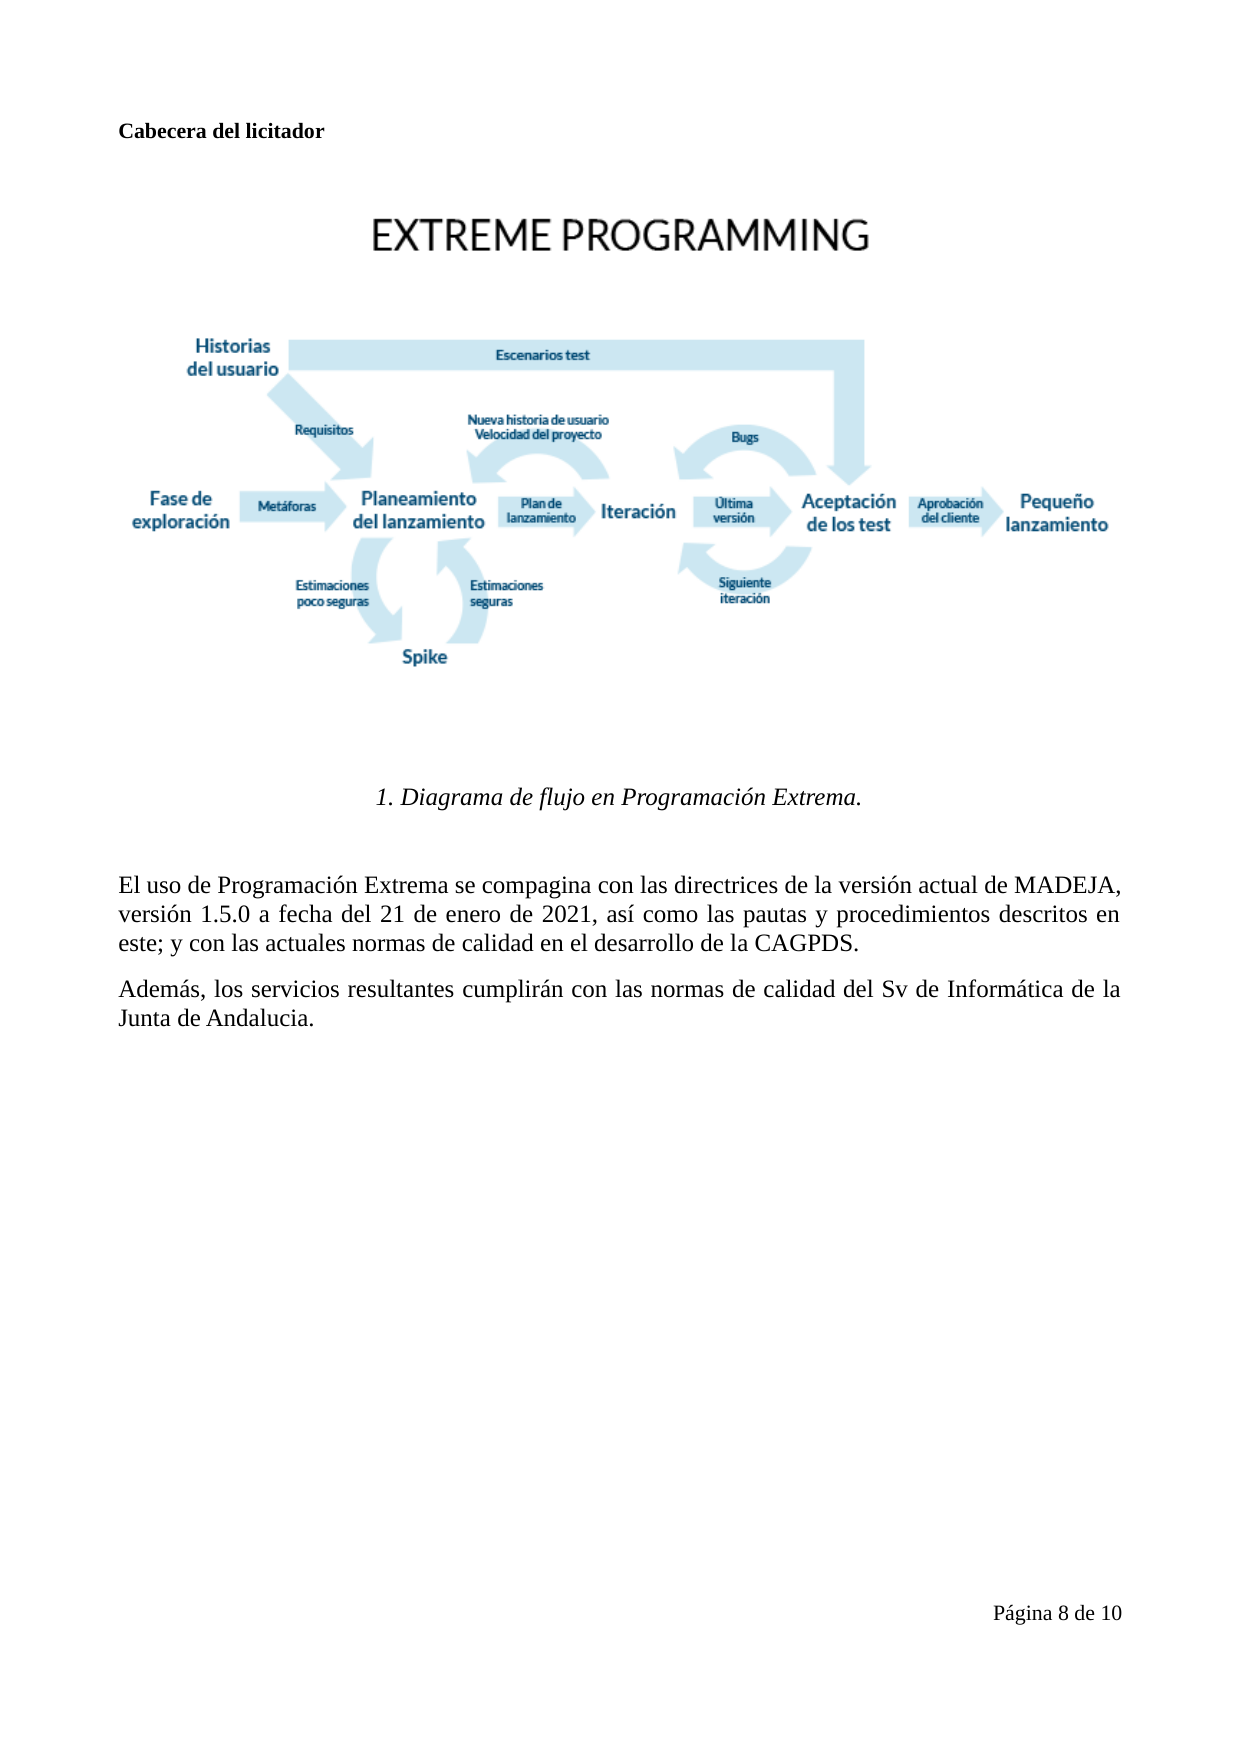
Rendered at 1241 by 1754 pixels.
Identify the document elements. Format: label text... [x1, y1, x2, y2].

text El uso de Programación Extrema se compagina con las directrices de la versión actual de MADEJA, versión 1.5.0 a fecha del 21 de enero de 2021, así como las pautas y procedimientos descritos en este; y con las actuales normas de calidad en el desarrollo de la CAGPDS. [118, 870, 1122, 956]
text 1. Diagrama de flujo en Programación Extrema. [118, 782, 1122, 811]
text Además, los servicios resultantes cumplirán con las normas de calidad del Sv de Informática de la Junta de Andalucia. [118, 974, 1122, 1032]
